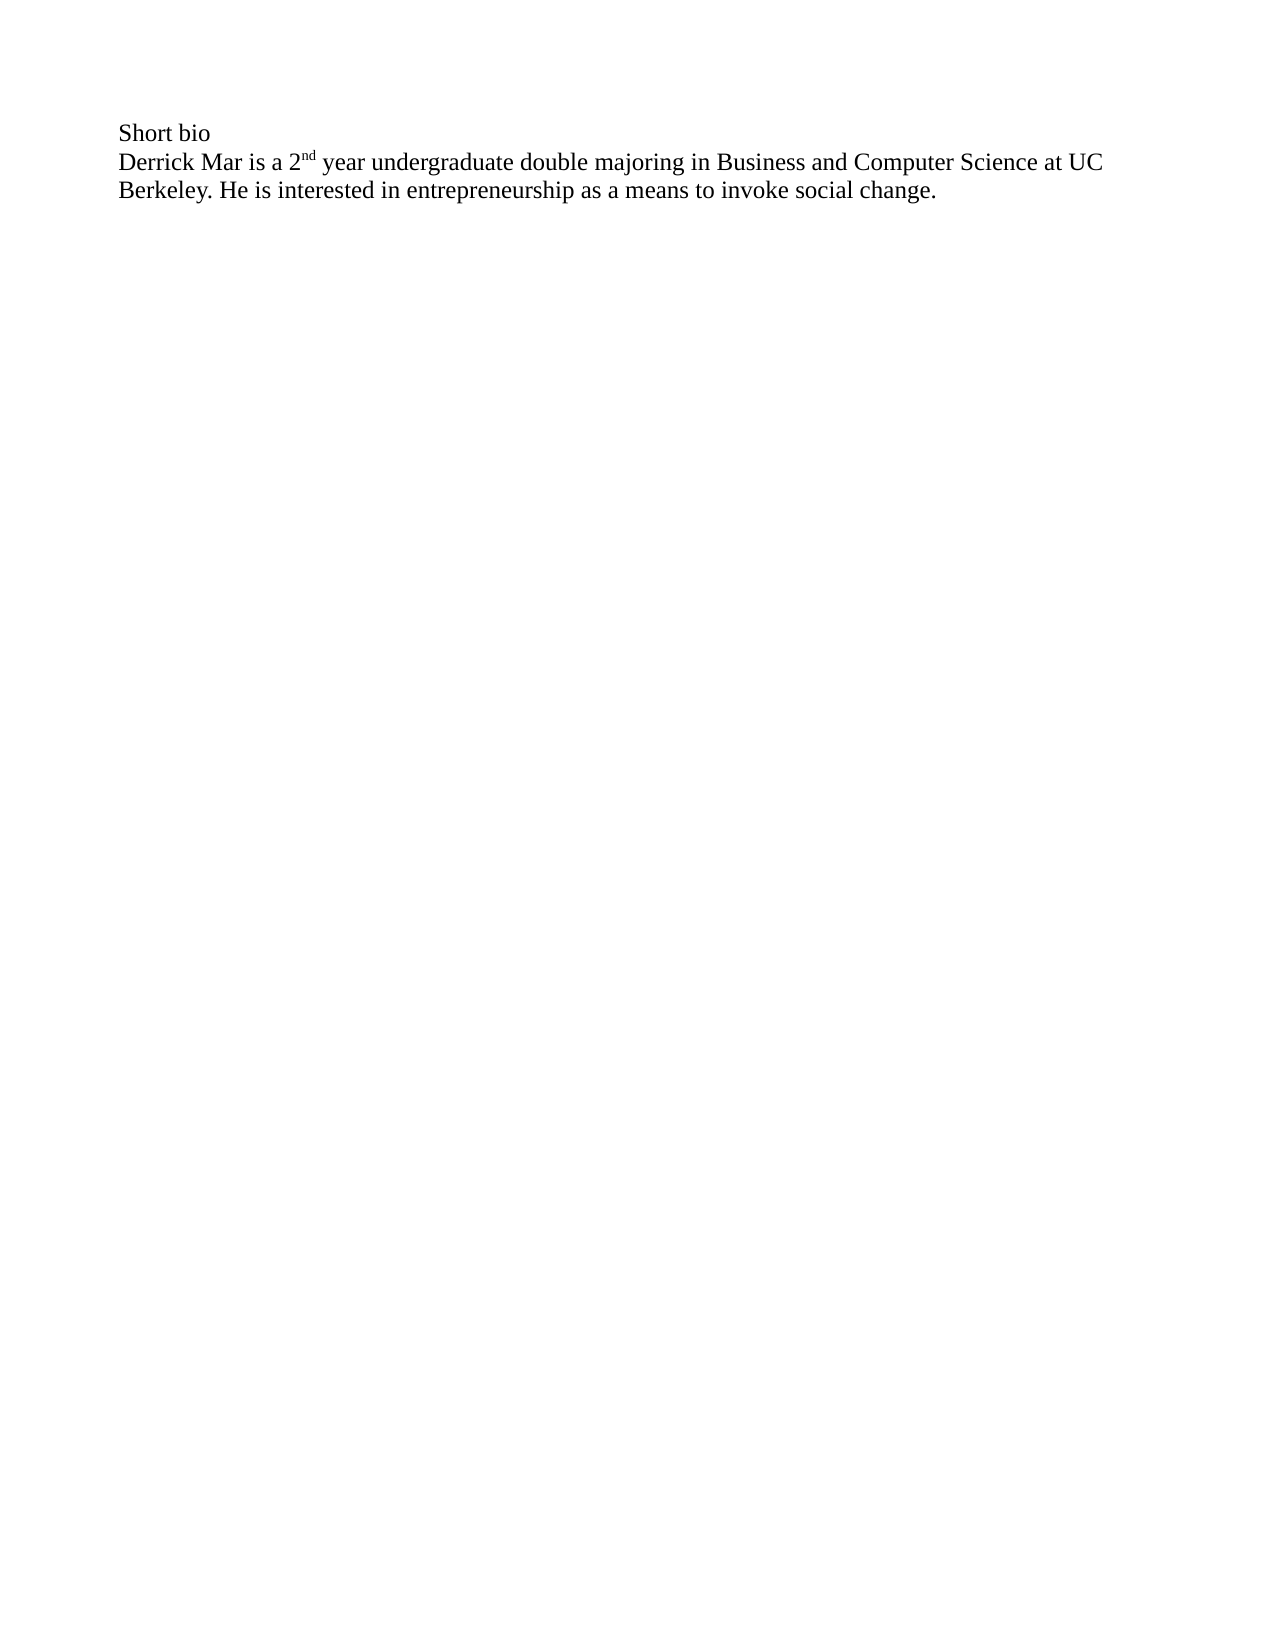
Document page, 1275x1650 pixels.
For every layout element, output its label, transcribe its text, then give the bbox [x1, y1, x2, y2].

text Short bio [118, 118, 1157, 147]
text Derrick Mar is a 2nd year undergraduate double majoring in Business and Computer Science at UC Berkeley. He is interested in entrepreneurship as a means to invoke social change. [118, 147, 1157, 204]
